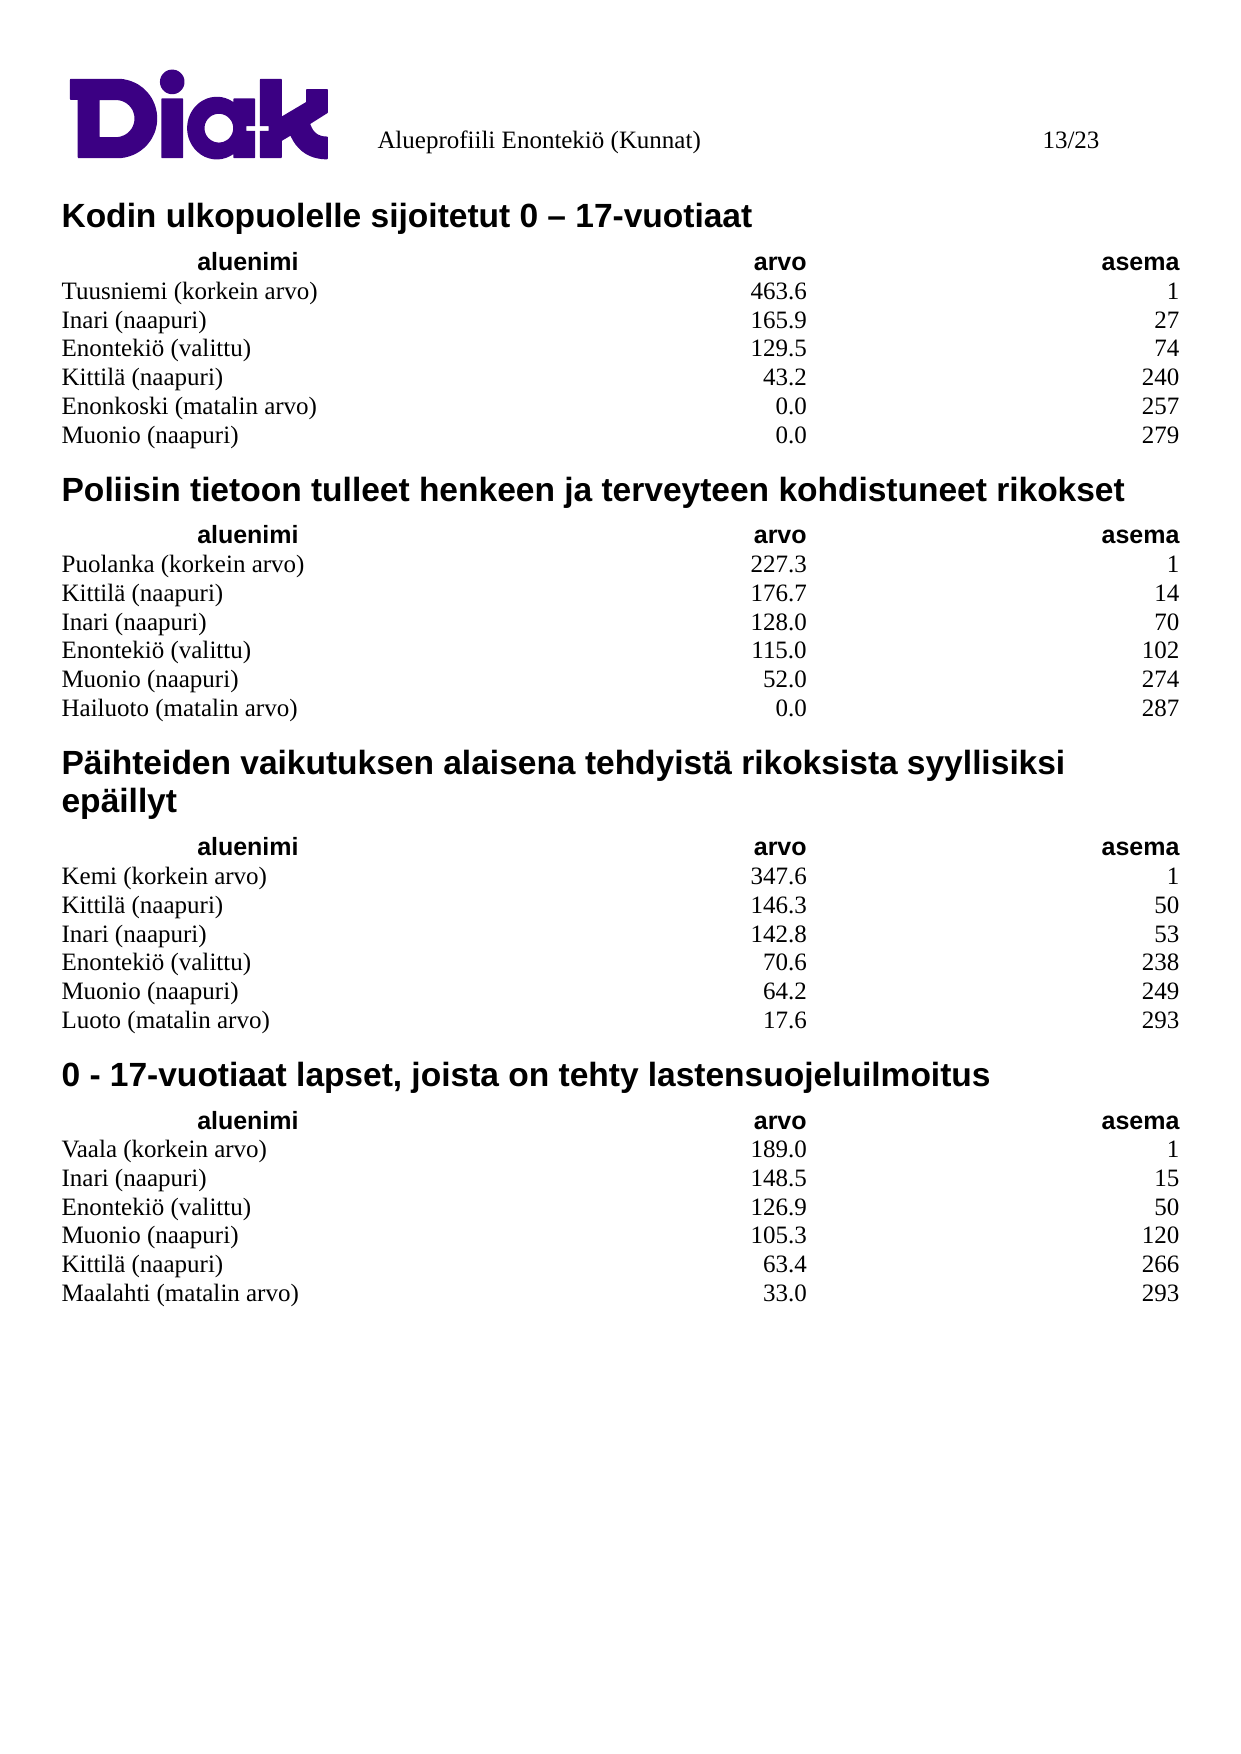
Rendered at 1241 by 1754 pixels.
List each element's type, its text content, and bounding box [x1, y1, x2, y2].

table_cell 176.7 [434, 578, 806, 607]
subtitle Kodin ulkopuolelle sijoitetut 0 – 17-vuotiaat [61, 196, 1179, 235]
table_cell 70.6 [434, 948, 806, 976]
table_cell 142.8 [434, 919, 806, 947]
table_header arvo [434, 521, 806, 549]
subtitle Päihteiden vaikutuksen alaisena tehdyistä rikoksista syyllisiksi epäillyt [61, 743, 1179, 820]
table_cell 105.3 [434, 1221, 806, 1249]
subtitle 0 - 17-vuotiaat lapset, joista on tehty lastensuojeluilmoitus [61, 1054, 1179, 1093]
table_cell 74 [806, 334, 1179, 362]
table_cell 463.6 [434, 276, 806, 305]
table_cell Muonio (naapuri) [61, 976, 434, 1005]
table_cell Inari (naapuri) [61, 607, 434, 636]
table_cell 120 [806, 1221, 1179, 1249]
table_cell Luoto (matalin arvo) [61, 1005, 434, 1034]
table_cell 126.9 [434, 1192, 806, 1221]
table_cell 0.0 [434, 420, 806, 448]
table_cell 165.9 [434, 305, 806, 333]
table_cell 189.0 [434, 1134, 806, 1163]
table_cell Maalahti (matalin arvo) [61, 1278, 434, 1307]
table_cell 249 [806, 976, 1179, 1005]
table_cell 148.5 [434, 1163, 806, 1192]
table_cell Muonio (naapuri) [61, 1221, 434, 1249]
table_cell Kittilä (naapuri) [61, 578, 434, 607]
table_header aluenimi [61, 521, 434, 549]
table_cell 52.0 [434, 664, 806, 693]
table_cell Vaala (korkein arvo) [61, 1134, 434, 1163]
table_header asema [806, 521, 1179, 549]
table_cell Kittilä (naapuri) [61, 1249, 434, 1278]
table_cell Inari (naapuri) [61, 919, 434, 947]
table_header arvo [434, 833, 806, 861]
table_cell 274 [806, 664, 1179, 693]
table_cell 238 [806, 948, 1179, 976]
table_cell 50 [806, 1192, 1179, 1221]
table_cell Enontekiö (valittu) [61, 1192, 434, 1221]
table_cell Inari (naapuri) [61, 1163, 434, 1192]
table_header asema [806, 833, 1179, 861]
table_cell 0.0 [434, 391, 806, 420]
table_cell 63.4 [434, 1249, 806, 1278]
table_cell 0.0 [434, 693, 806, 722]
table_cell 14 [806, 578, 1179, 607]
table_cell Inari (naapuri) [61, 305, 434, 333]
table_cell 17.6 [434, 1005, 806, 1034]
table_cell 15 [806, 1163, 1179, 1192]
table_cell Enontekiö (valittu) [61, 334, 434, 362]
table_cell 1 [806, 861, 1179, 890]
table_cell 128.0 [434, 607, 806, 636]
table_cell 1 [806, 549, 1179, 578]
table_cell 70 [806, 607, 1179, 636]
table_cell 240 [806, 362, 1179, 391]
table_cell Kemi (korkein arvo) [61, 861, 434, 890]
table_header aluenimi [61, 833, 434, 861]
table_cell Enontekiö (valittu) [61, 636, 434, 664]
table_cell 287 [806, 693, 1179, 722]
table_cell Kittilä (naapuri) [61, 890, 434, 919]
table_header asema [806, 1106, 1179, 1134]
table_cell Muonio (naapuri) [61, 420, 434, 448]
table_header asema [806, 247, 1179, 276]
table_cell 50 [806, 890, 1179, 919]
table_cell Puolanka (korkein arvo) [61, 549, 434, 578]
table_cell 279 [806, 420, 1179, 448]
subtitle Poliisin tietoon tulleet henkeen ja terveyteen kohdistuneet rikokset [61, 469, 1179, 508]
table_cell 53 [806, 919, 1179, 947]
table_header aluenimi [61, 247, 434, 276]
table_cell 293 [806, 1005, 1179, 1034]
table_header arvo [434, 247, 806, 276]
table_cell Muonio (naapuri) [61, 664, 434, 693]
table_cell Enonkoski (matalin arvo) [61, 391, 434, 420]
table_cell Tuusniemi (korkein arvo) [61, 276, 434, 305]
table_cell 115.0 [434, 636, 806, 664]
table_cell 347.6 [434, 861, 806, 890]
table_header aluenimi [61, 1106, 434, 1134]
table_cell Enontekiö (valittu) [61, 948, 434, 976]
table_cell 146.3 [434, 890, 806, 919]
table_cell 257 [806, 391, 1179, 420]
table_cell 227.3 [434, 549, 806, 578]
table_cell Kittilä (naapuri) [61, 362, 434, 391]
table_cell 129.5 [434, 334, 806, 362]
table_cell 102 [806, 636, 1179, 664]
table_cell 1 [806, 276, 1179, 305]
table_cell Hailuoto (matalin arvo) [61, 693, 434, 722]
table_cell 1 [806, 1134, 1179, 1163]
table_cell 293 [806, 1278, 1179, 1307]
table_header arvo [434, 1106, 806, 1134]
table_cell 64.2 [434, 976, 806, 1005]
table_cell 266 [806, 1249, 1179, 1278]
table_cell 43.2 [434, 362, 806, 391]
table_cell 33.0 [434, 1278, 806, 1307]
table_cell 27 [806, 305, 1179, 333]
